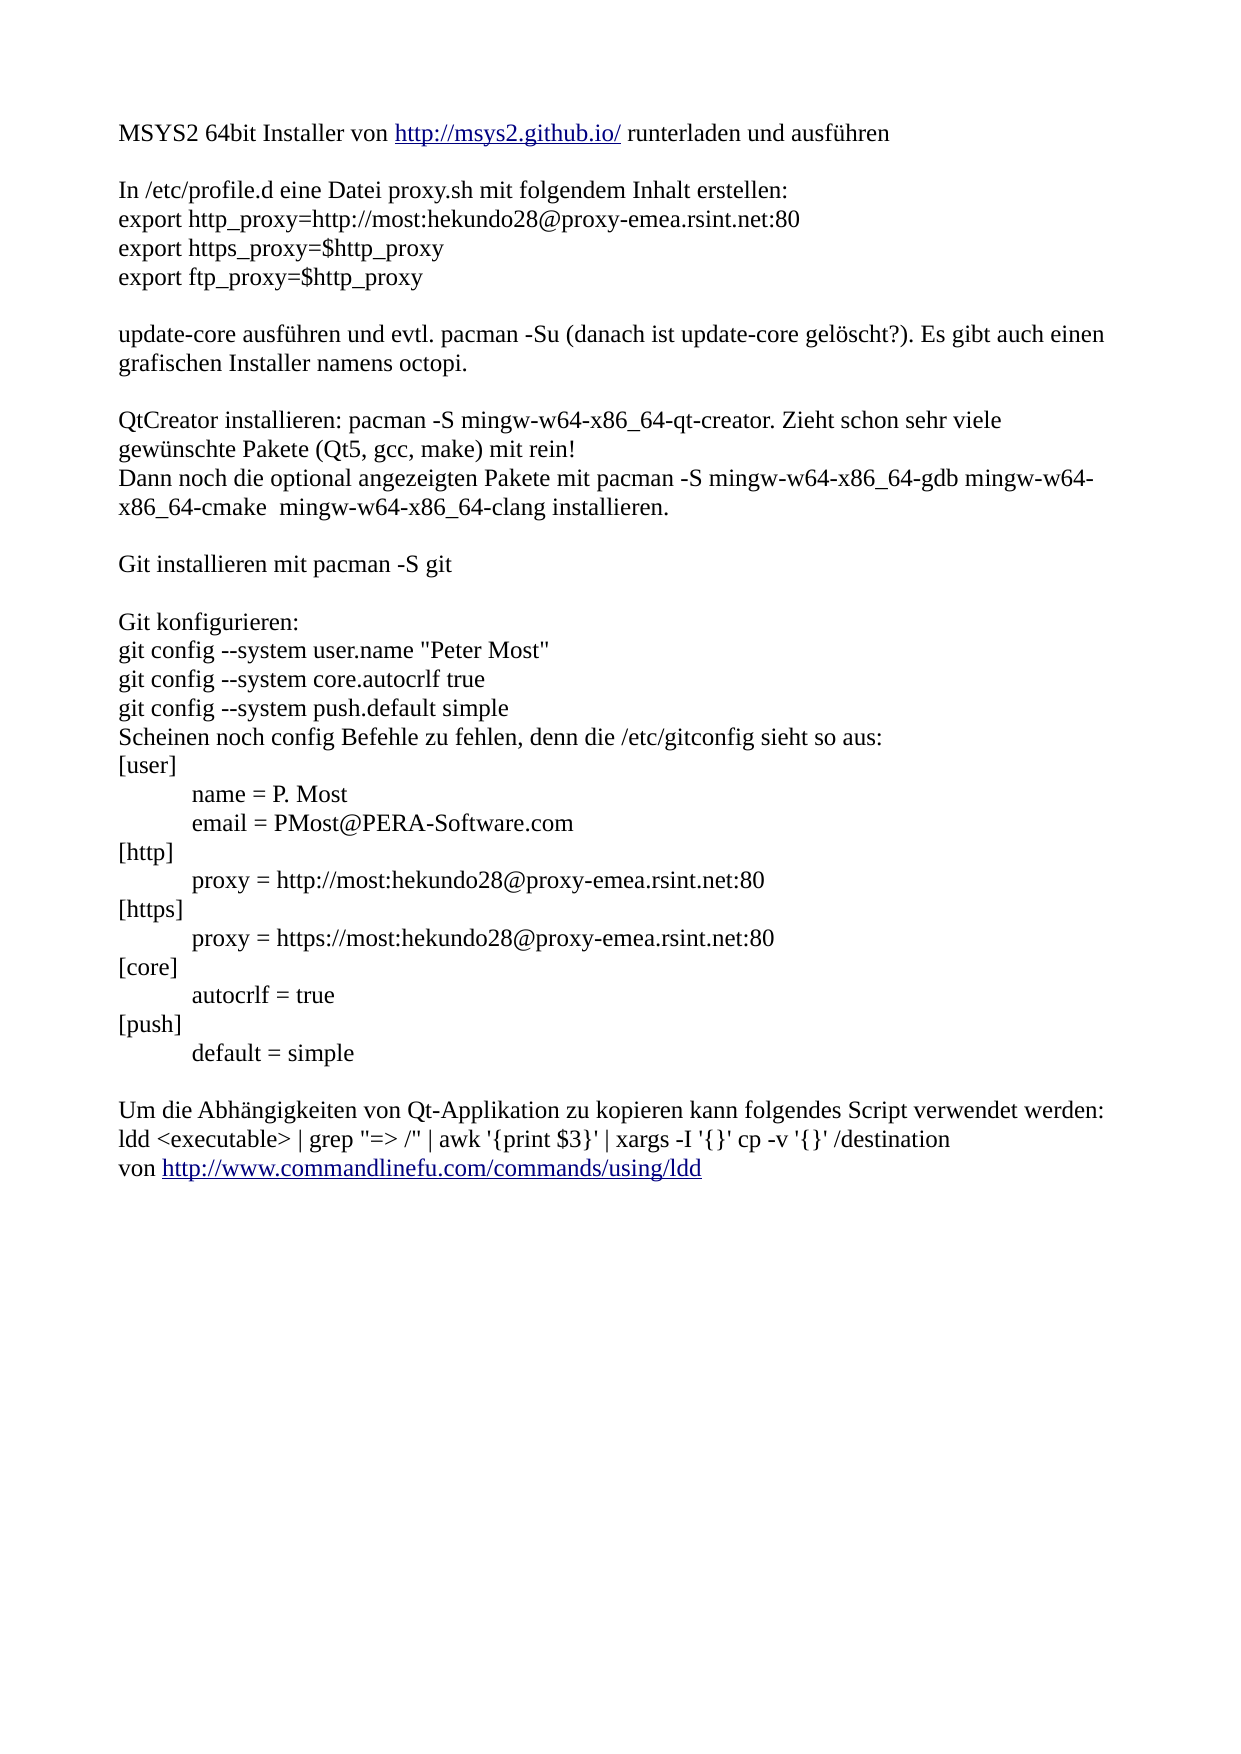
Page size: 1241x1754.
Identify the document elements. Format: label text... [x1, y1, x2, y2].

text Git installieren mit pacman -S git [118, 549, 1122, 578]
text update-core ausführen und evtl. pacman -Su (danach ist update-core gelöscht?). Es gibt auch einen grafischen Installer namens octopi. [118, 319, 1122, 377]
text von http://www.commandlinefu.com/commands/using/ldd [118, 1153, 1122, 1182]
text Scheinen noch config Befehle zu fehlen, denn die /etc/gitconfig sieht so aus: [user] name = P. Most email = PMost@PERA-Software.com [http] proxy = http://most:hekundo28@proxy-emea.rsint.net:80 [https] [118, 722, 1122, 923]
text Um die Abhängigkeiten von Qt-Applikation zu kopieren kann folgendes Script verwendet werden: [118, 1096, 1122, 1124]
text Git konfigurieren: git config --system user.name "Peter Most" git config --system core.autocrlf true git config --system push.default simple [118, 607, 1122, 722]
text MSYS2 64bit Installer von http://msys2.github.io/ runterladen und ausführen [118, 118, 1122, 147]
text ldd <executable> | grep "=> /" | awk '{print $3}' | xargs -I '{}' cp -v '{}' /destination [118, 1124, 1122, 1153]
text autocrlf = true [118, 981, 1122, 1009]
text proxy = https://most:hekundo28@proxy-emea.rsint.net:80 [118, 923, 1122, 952]
text default = simple [118, 1038, 1122, 1067]
text [core] [118, 952, 1122, 981]
text QtCreator installieren: pacman -S mingw-w64-x86_64-qt-creator. Zieht schon sehr viele gewünschte Pakete (Qt5, gcc, make) mit rein! [118, 406, 1122, 463]
text Dann noch die optional angezeigten Pakete mit pacman -S mingw-w64-x86_64-gdb mingw-w64-x86_64-cmake mingw-w64-x86_64-clang installieren. [118, 463, 1122, 521]
text [push] [118, 1009, 1122, 1038]
text In /etc/profile.d eine Datei proxy.sh mit folgendem Inhalt erstellen: export http_proxy=http://most:hekundo28@proxy-emea.rsint.net:80 export https_proxy=$http_proxy export ftp_proxy=$http_proxy [118, 176, 1122, 291]
